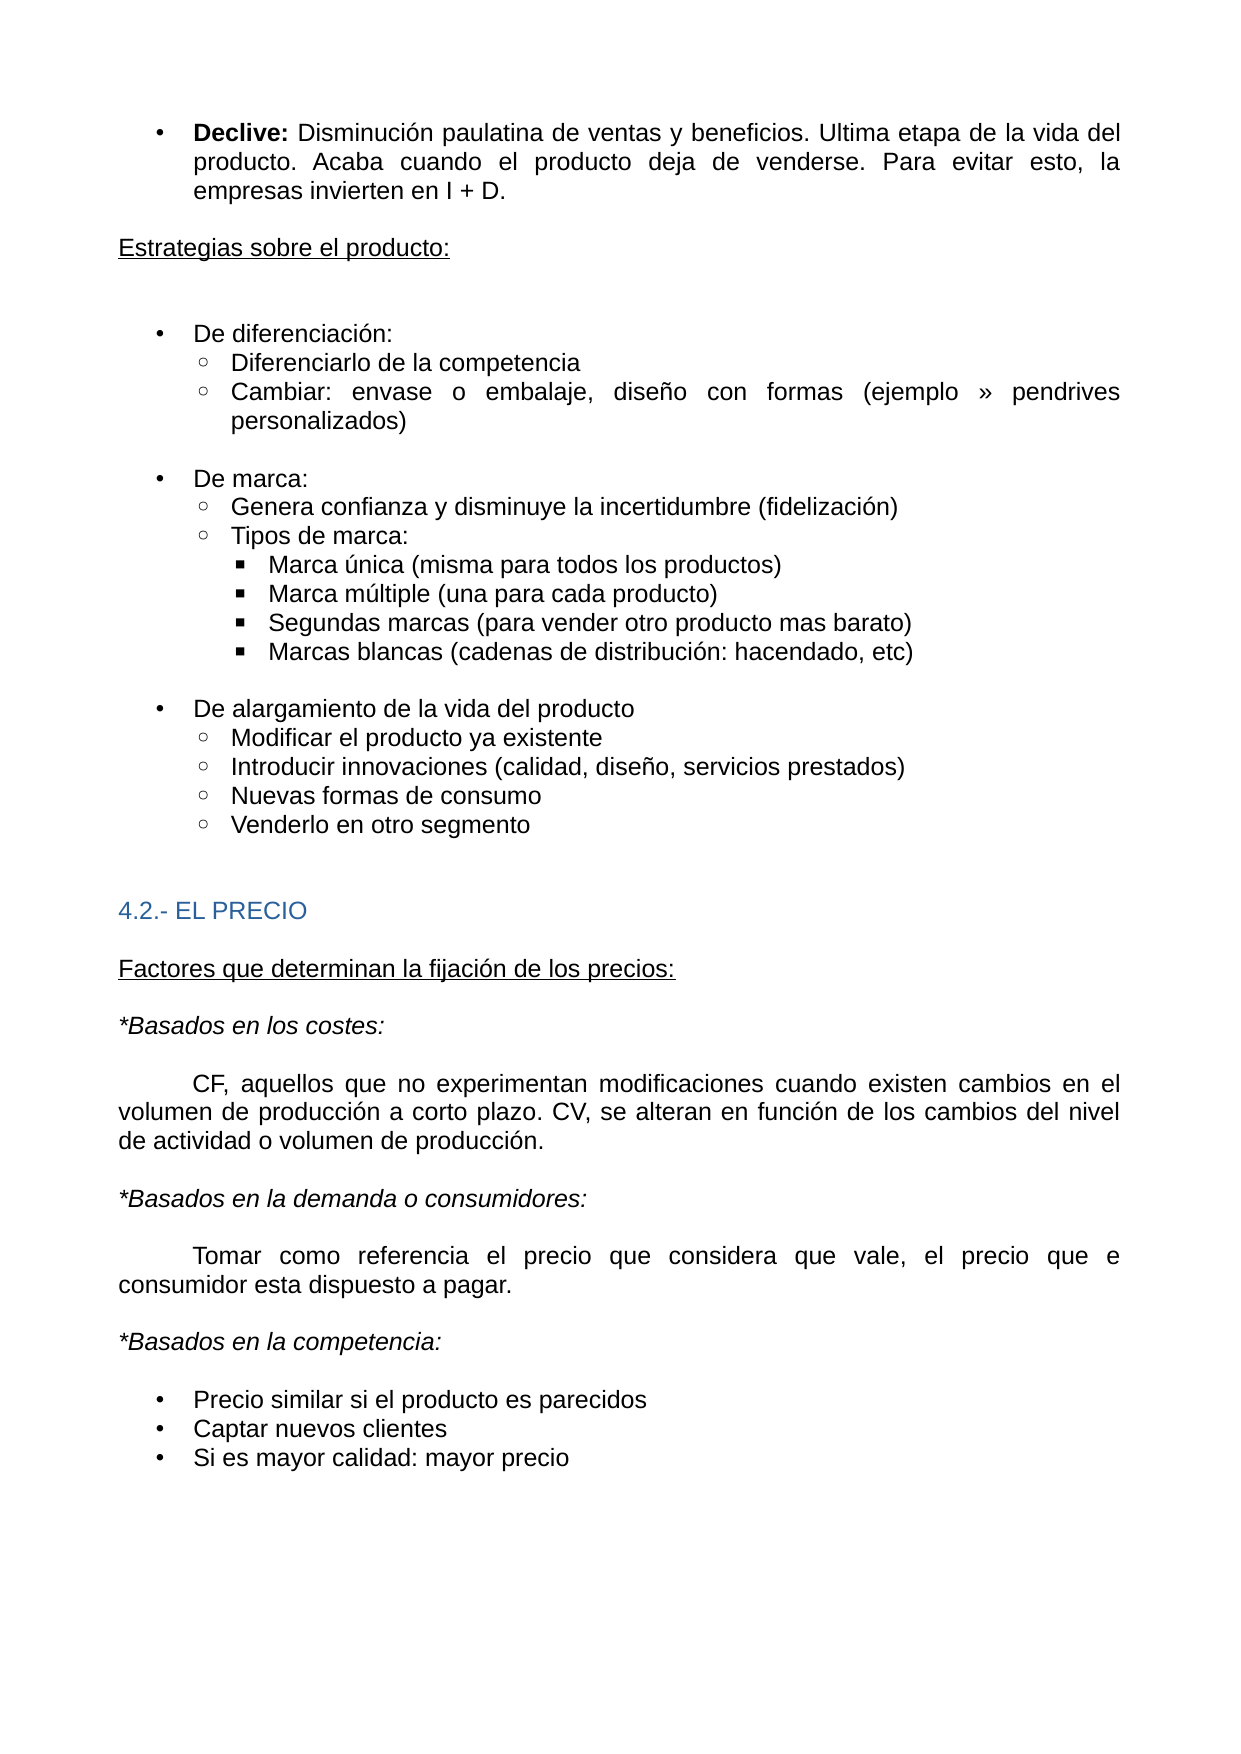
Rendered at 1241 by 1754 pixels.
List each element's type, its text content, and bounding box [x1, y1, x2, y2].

list Captar nuevos clientes [156, 1414, 1122, 1442]
list De diferenciación: [156, 319, 1122, 348]
text CF, aquellos que no experimentan modificaciones cuando existen cambios en el volumen de producción a corto plazo. CV, se alteran en función de los cambios del nivel de actividad o volumen de producción. [118, 1068, 1122, 1155]
list Declive: Disminución paulatina de ventas y beneficios. Ultima etapa de la vida del producto. Acaba cuando el producto deja de venderse. Para evitar esto, la empresas invierten en I + D. [156, 118, 1122, 204]
list De alargamiento de la vida del producto [156, 694, 1122, 723]
list Cambiar: envase o embalaje, diseño con formas (ejemplo » pendrives personalizados) [193, 377, 1122, 435]
list Nuevas formas de consumo [193, 781, 1122, 810]
list Introducir innovaciones (calidad, diseño, servicios prestados) [193, 752, 1122, 781]
list Modificar el producto ya existente [193, 723, 1122, 752]
text 4.2.- EL PRECIO [118, 896, 1122, 925]
list Venderlo en otro segmento [193, 810, 1122, 838]
list Precio similar si el producto es parecidos [156, 1385, 1122, 1414]
text Estrategias sobre el producto: [118, 233, 1122, 262]
list Tipos de marca: [193, 521, 1122, 550]
list Diferenciarlo de la competencia [193, 348, 1122, 377]
list Marca única (misma para todos los productos) [231, 550, 1122, 579]
list Genera confianza y disminuye la incertidumbre (fidelización) [193, 492, 1122, 521]
text *Basados en la competencia: [118, 1327, 1122, 1356]
list Si es mayor calidad: mayor precio [156, 1442, 1122, 1471]
text *Basados en los costes: [118, 1011, 1122, 1040]
text *Basados en la demanda o consumidores: [118, 1183, 1122, 1212]
list Marca múltiple (una para cada producto) [231, 579, 1122, 608]
text Factores que determinan la fijación de los precios: [118, 953, 1122, 982]
text Tomar como referencia el precio que considera que vale, el precio que e consumidor esta dispuesto a pagar. [118, 1241, 1122, 1298]
list Marcas blancas (cadenas de distribución: hacendado, etc) [231, 637, 1122, 666]
list Segundas marcas (para vender otro producto mas barato) [231, 608, 1122, 637]
list De marca: [156, 463, 1122, 492]
